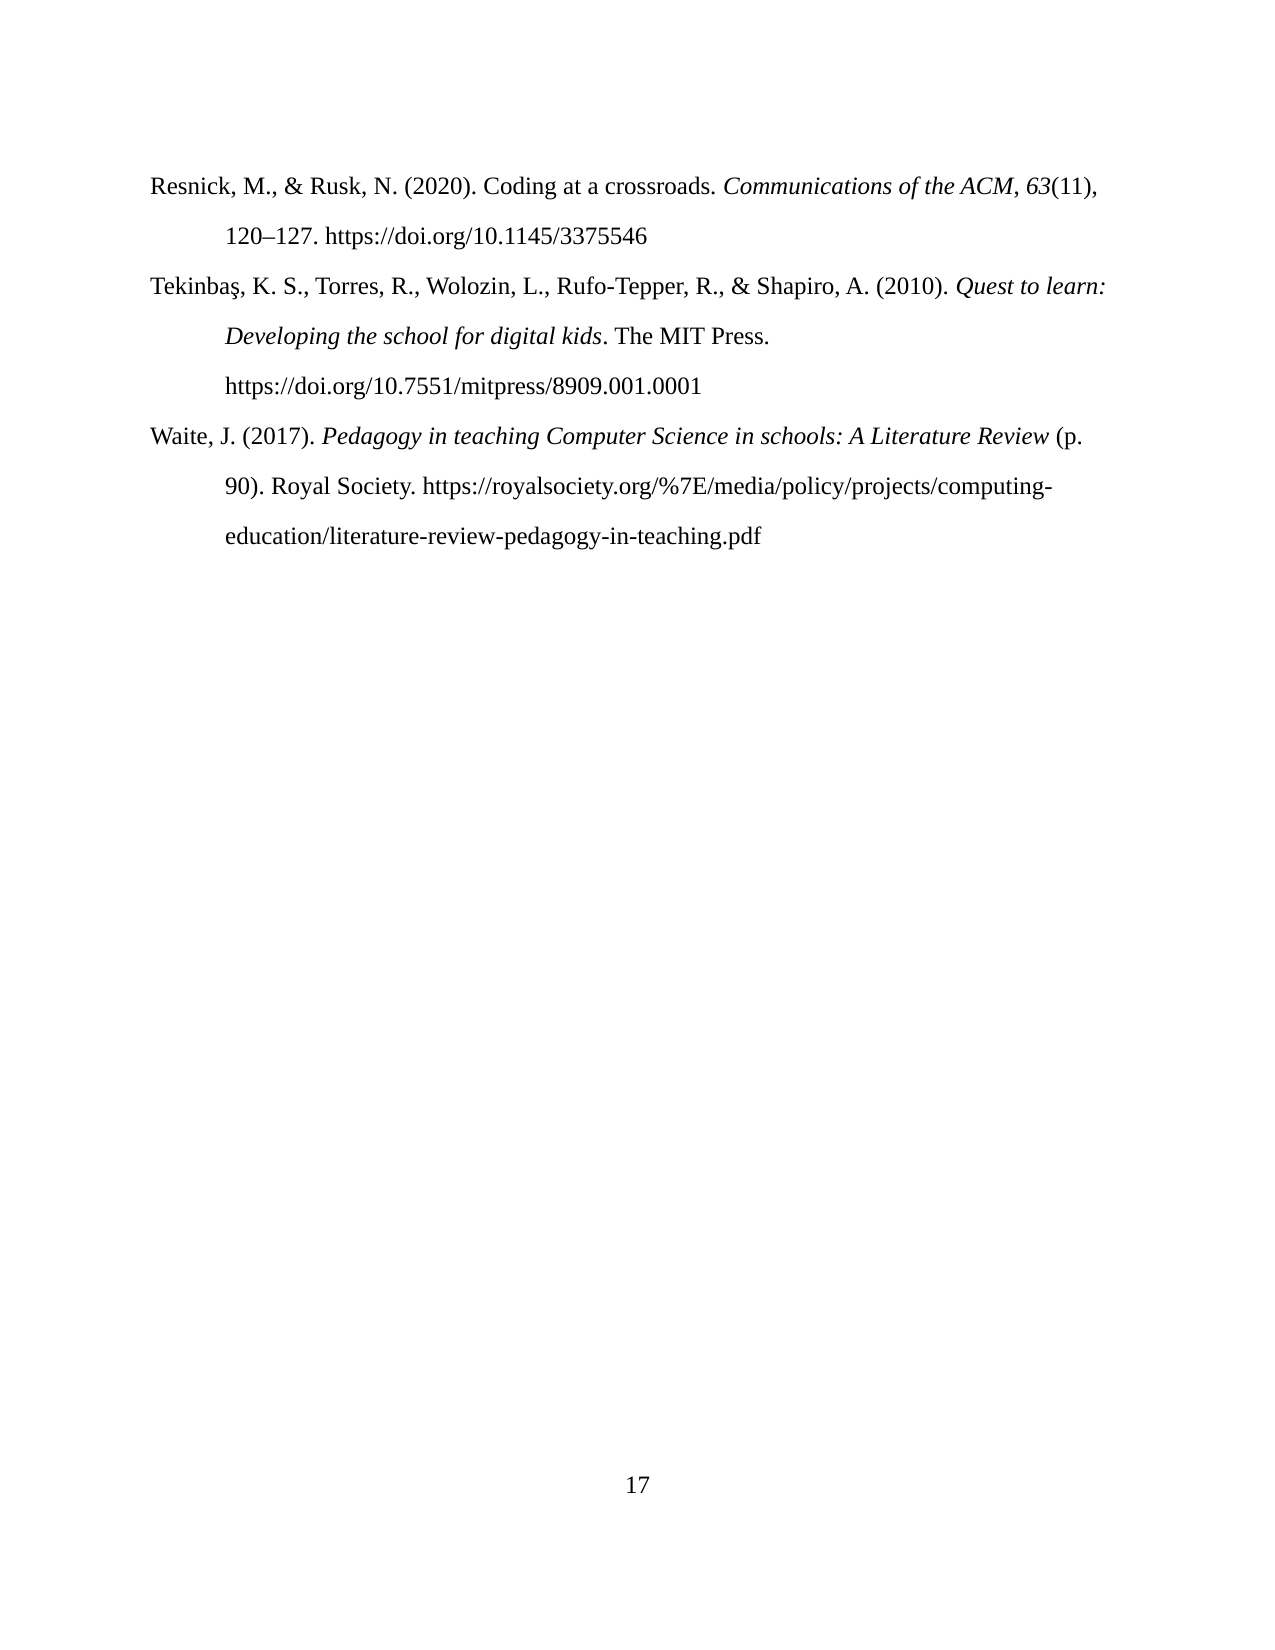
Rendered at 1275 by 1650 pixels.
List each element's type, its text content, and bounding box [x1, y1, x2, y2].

text Tekinbaş, K. S., Torres, R., Wolozin, L., Rufo-Tepper, R., & Shapiro, A. (2010). Quest to learn: Developing the school for digital kids. The MIT Press. https://doi.org/10.7551/mitpress/8909.001.0001 [150, 250, 1125, 400]
text Resnick, M., & Rusk, N. (2020). Coding at a crossroads. Communications of the ACM, 63(11), 120–127. https://doi.org/10.1145/3375546 [150, 150, 1125, 250]
text Waite, J. (2017). Pedagogy in teaching Computer Science in schools: A Literature Review (p. 90). Royal Society. https://royalsociety.org/%7E/media/policy/projects/computing-education/literature-review-pedagogy-in-teaching.pdf [150, 400, 1125, 550]
